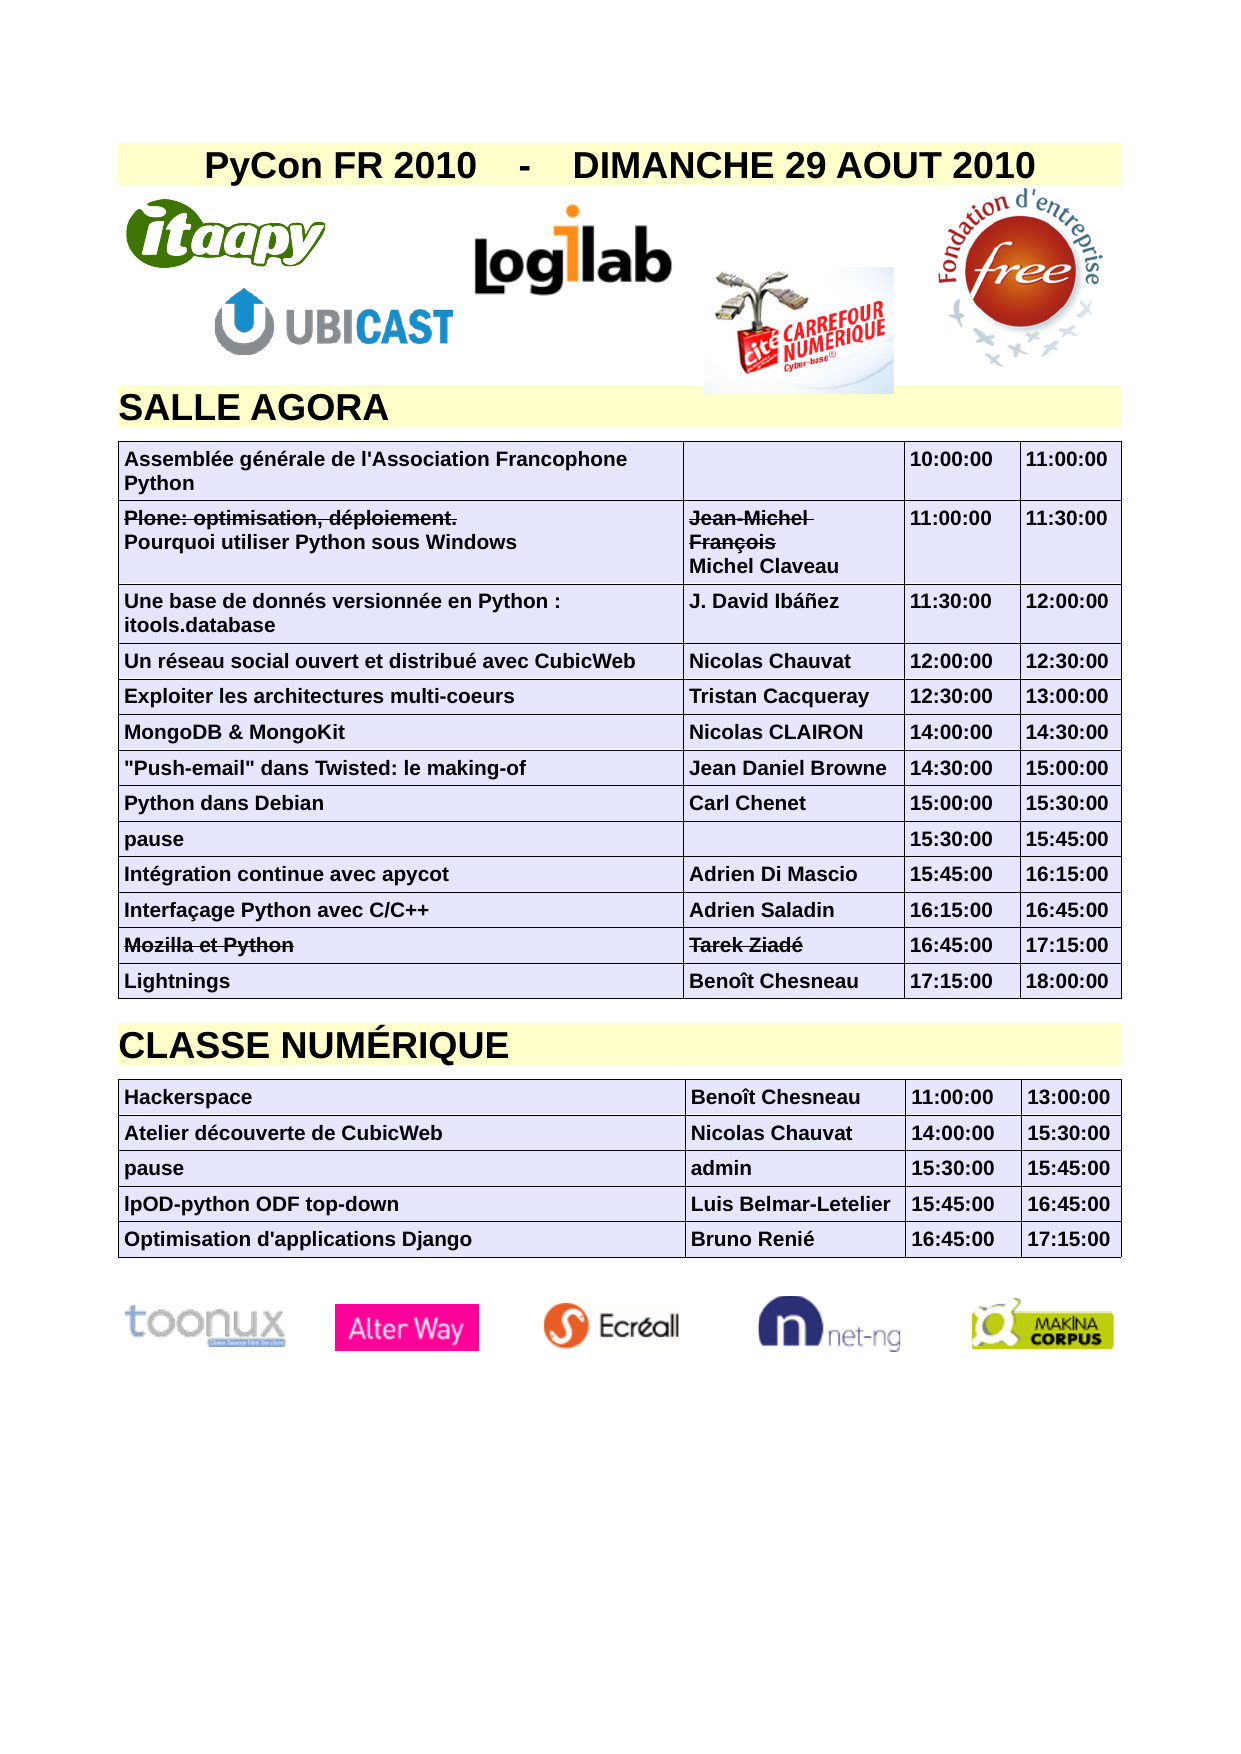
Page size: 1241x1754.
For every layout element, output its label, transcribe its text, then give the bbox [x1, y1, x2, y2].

subtitle PyCon FR 2010 - DIMANCHE 29 AOUT 2010 [118, 143, 1122, 186]
table_cell Carl Chenet [684, 786, 904, 821]
table_cell Plone: optimisation, déploiement. Pourquoi utiliser Python sous Windows [119, 501, 683, 583]
table_cell Adrien Di Mascio [684, 857, 904, 892]
table_cell 15:30:00 [1022, 1116, 1121, 1150]
subtitle CLASSE NUMÉRIQUE [118, 1023, 1122, 1066]
table_cell Jean Daniel Browne [684, 751, 904, 785]
table_cell J. David Ibáñez [684, 585, 904, 643]
table_cell 16:15:00 [905, 893, 1020, 927]
table_cell 14:00:00 [905, 715, 1020, 749]
table_cell 16:45:00 [1022, 1187, 1121, 1221]
table_cell 15:45:00 [906, 1187, 1021, 1221]
table_cell Lightnings [119, 964, 683, 998]
picture [703, 267, 894, 394]
table_header Assemblée générale de l'Association Francophone Python [119, 442, 683, 500]
picture [214, 288, 454, 355]
table_cell 11:30:00 [905, 585, 1020, 643]
picture [938, 188, 1105, 367]
table_cell 15:30:00 [905, 822, 1020, 856]
table_header Hackerspace [119, 1080, 685, 1114]
table_cell 14:00:00 [906, 1116, 1021, 1150]
table_cell Luis Belmar-Letelier [686, 1187, 905, 1221]
table_cell 14:30:00 [905, 751, 1020, 785]
table_cell 15:30:00 [906, 1151, 1021, 1186]
picture [126, 199, 325, 268]
table_cell Bruno Renié [686, 1222, 905, 1257]
table_cell Une base de donnés versionnée en Python : itools.database [119, 585, 683, 643]
table_cell Jean-Michel François Michel Claveau [684, 501, 904, 583]
table_cell Python dans Debian [119, 786, 683, 821]
table_cell pause [119, 1151, 685, 1186]
table_cell Tristan Cacqueray [684, 680, 904, 714]
table_cell 12:30:00 [905, 680, 1020, 714]
table_header 10:00:00 [905, 442, 1020, 500]
table_cell 13:00:00 [1021, 680, 1121, 714]
table_cell "Push-email" dans Twisted: le making-of [119, 751, 683, 785]
table_cell Un réseau social ouvert et distribué avec CubicWeb [119, 644, 683, 678]
table_cell 11:00:00 [905, 501, 1020, 583]
table_cell Nicolas CLAIRON [684, 715, 904, 749]
table_cell Exploiter les architectures multi-coeurs [119, 680, 683, 714]
table_cell Mozilla et Python [119, 928, 683, 963]
table_cell 18:00:00 [1021, 964, 1121, 998]
table_cell MongoDB & MongoKit [119, 715, 683, 749]
table_cell 17:15:00 [1021, 928, 1121, 963]
table_cell 15:30:00 [1021, 786, 1121, 821]
table_cell Adrien Saladin [684, 893, 904, 927]
table_cell Interfaçage Python avec C/C++ [119, 893, 683, 927]
table_header 13:00:00 [1022, 1080, 1121, 1114]
table_cell Atelier découverte de CubicWeb [119, 1116, 685, 1150]
subtitle SALLE AGORA [118, 385, 1122, 428]
table_cell 17:15:00 [905, 964, 1020, 998]
table_header 11:00:00 [1021, 442, 1121, 500]
table_cell 16:45:00 [906, 1222, 1021, 1257]
picture [758, 1296, 901, 1352]
table_cell 16:45:00 [1021, 893, 1121, 927]
table_cell 16:15:00 [1021, 857, 1121, 892]
table_cell 12:00:00 [905, 644, 1020, 678]
picture [971, 1298, 1114, 1349]
table_cell Optimisation d'applications Django [119, 1222, 685, 1257]
table_cell 17:15:00 [1022, 1222, 1121, 1257]
table_header Benoît Chesneau [686, 1080, 905, 1114]
table_cell admin [686, 1151, 905, 1186]
table_header 11:00:00 [906, 1080, 1021, 1114]
table_cell 12:00:00 [1021, 585, 1121, 643]
table_cell 14:30:00 [1021, 715, 1121, 749]
table_cell 12:30:00 [1021, 644, 1121, 678]
table_cell [684, 822, 904, 856]
table_header [684, 442, 904, 500]
picture [125, 1305, 286, 1347]
picture [473, 203, 674, 297]
table_cell Benoît Chesneau [684, 964, 904, 998]
table_cell 11:30:00 [1021, 501, 1121, 583]
table_cell 16:45:00 [905, 928, 1020, 963]
picture [335, 1304, 479, 1351]
table_cell Nicolas Chauvat [684, 644, 904, 678]
table_cell Tarek Ziadé [684, 928, 904, 963]
table_cell lpOD-python ODF top-down [119, 1187, 685, 1221]
table_cell 15:45:00 [1022, 1151, 1121, 1186]
table_cell 15:45:00 [905, 857, 1020, 892]
table_cell Nicolas Chauvat [686, 1116, 905, 1150]
table_cell 15:45:00 [1021, 822, 1121, 856]
table_cell pause [119, 822, 683, 856]
table_cell 15:00:00 [905, 786, 1020, 821]
table_cell 15:00:00 [1021, 751, 1121, 785]
picture [543, 1303, 679, 1349]
table_cell Intégration continue avec apycot [119, 857, 683, 892]
